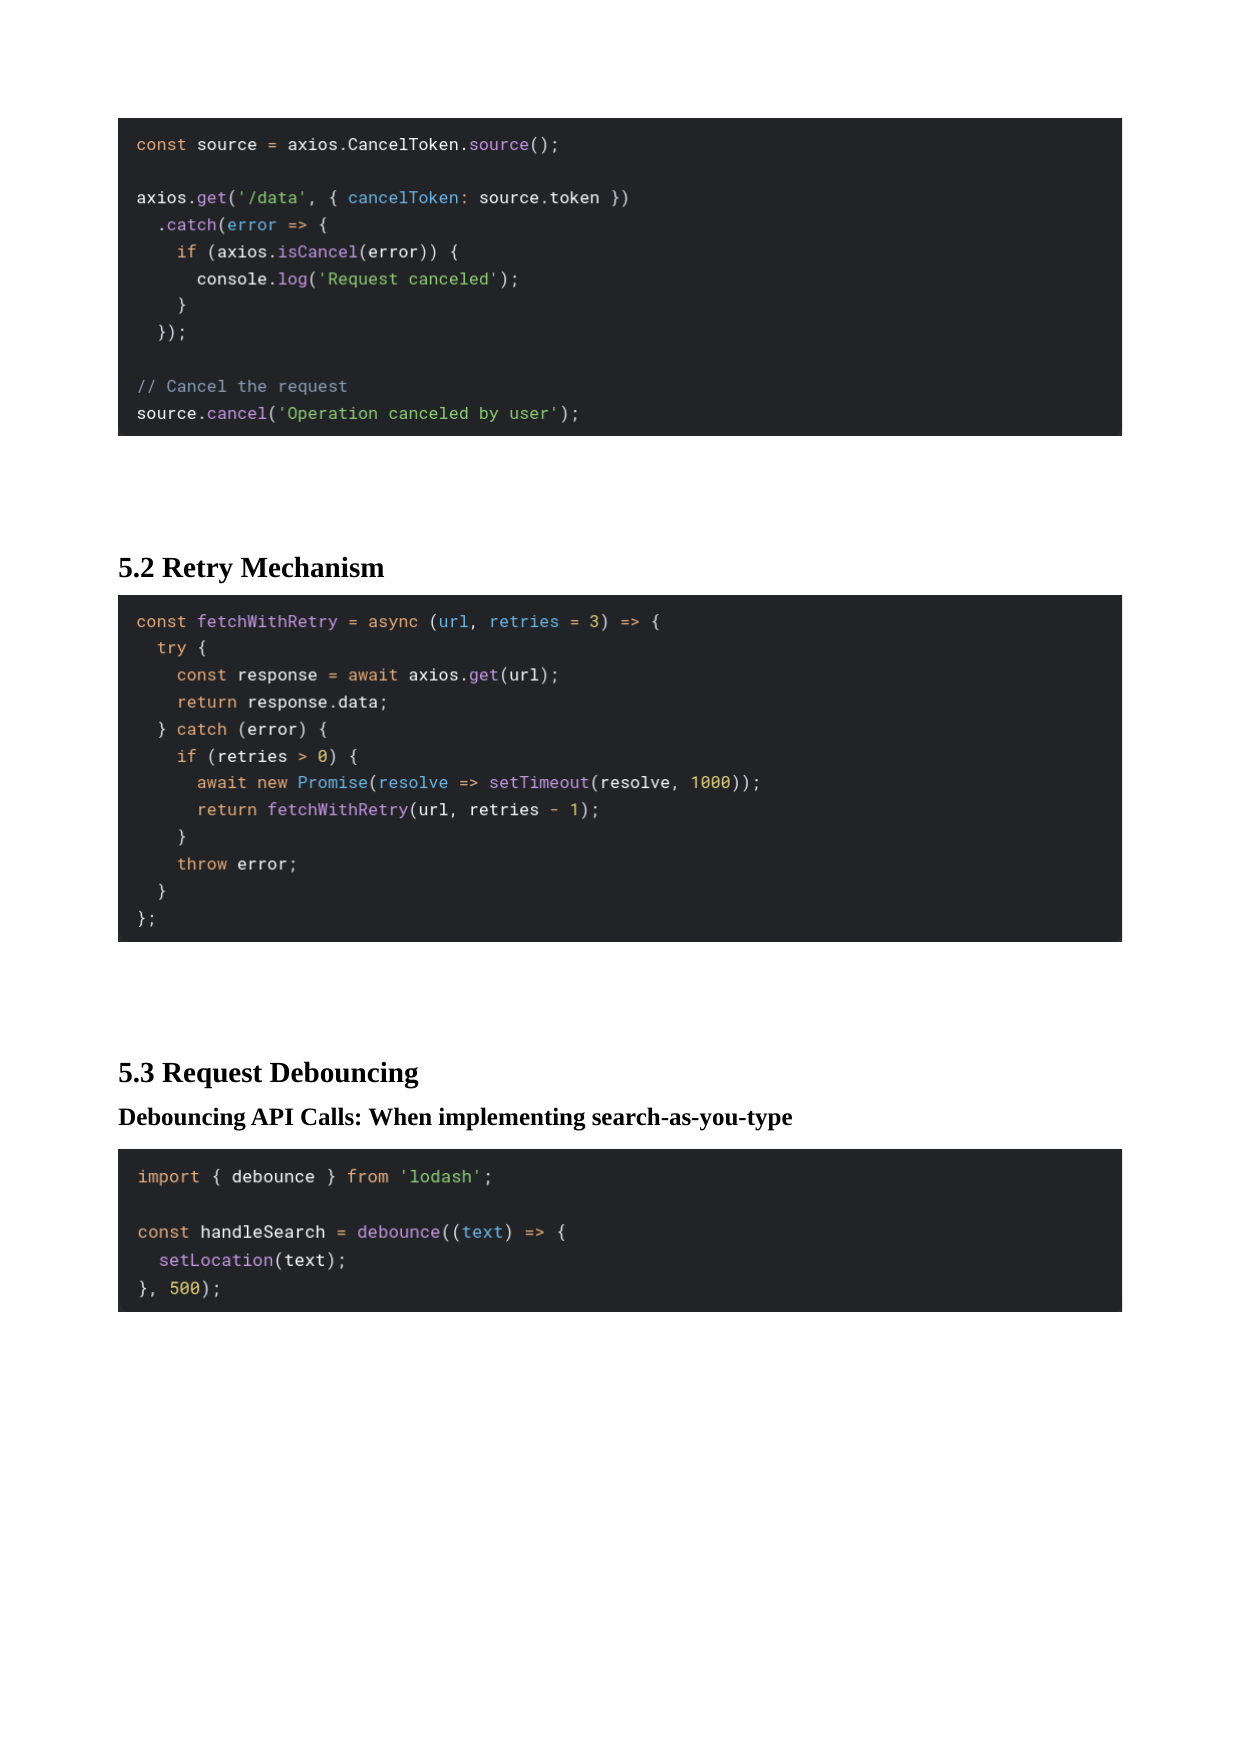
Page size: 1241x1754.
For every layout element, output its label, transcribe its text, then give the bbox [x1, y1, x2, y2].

picture [118, 1149, 1123, 1312]
text Debouncing API Calls: When implementing search-as-you-type [118, 1102, 1122, 1130]
subtitle 5.3 Request Debouncing [118, 1056, 1122, 1089]
picture [118, 118, 1123, 436]
picture [118, 595, 1123, 942]
subtitle 5.2 Retry Mechanism [118, 550, 1122, 583]
